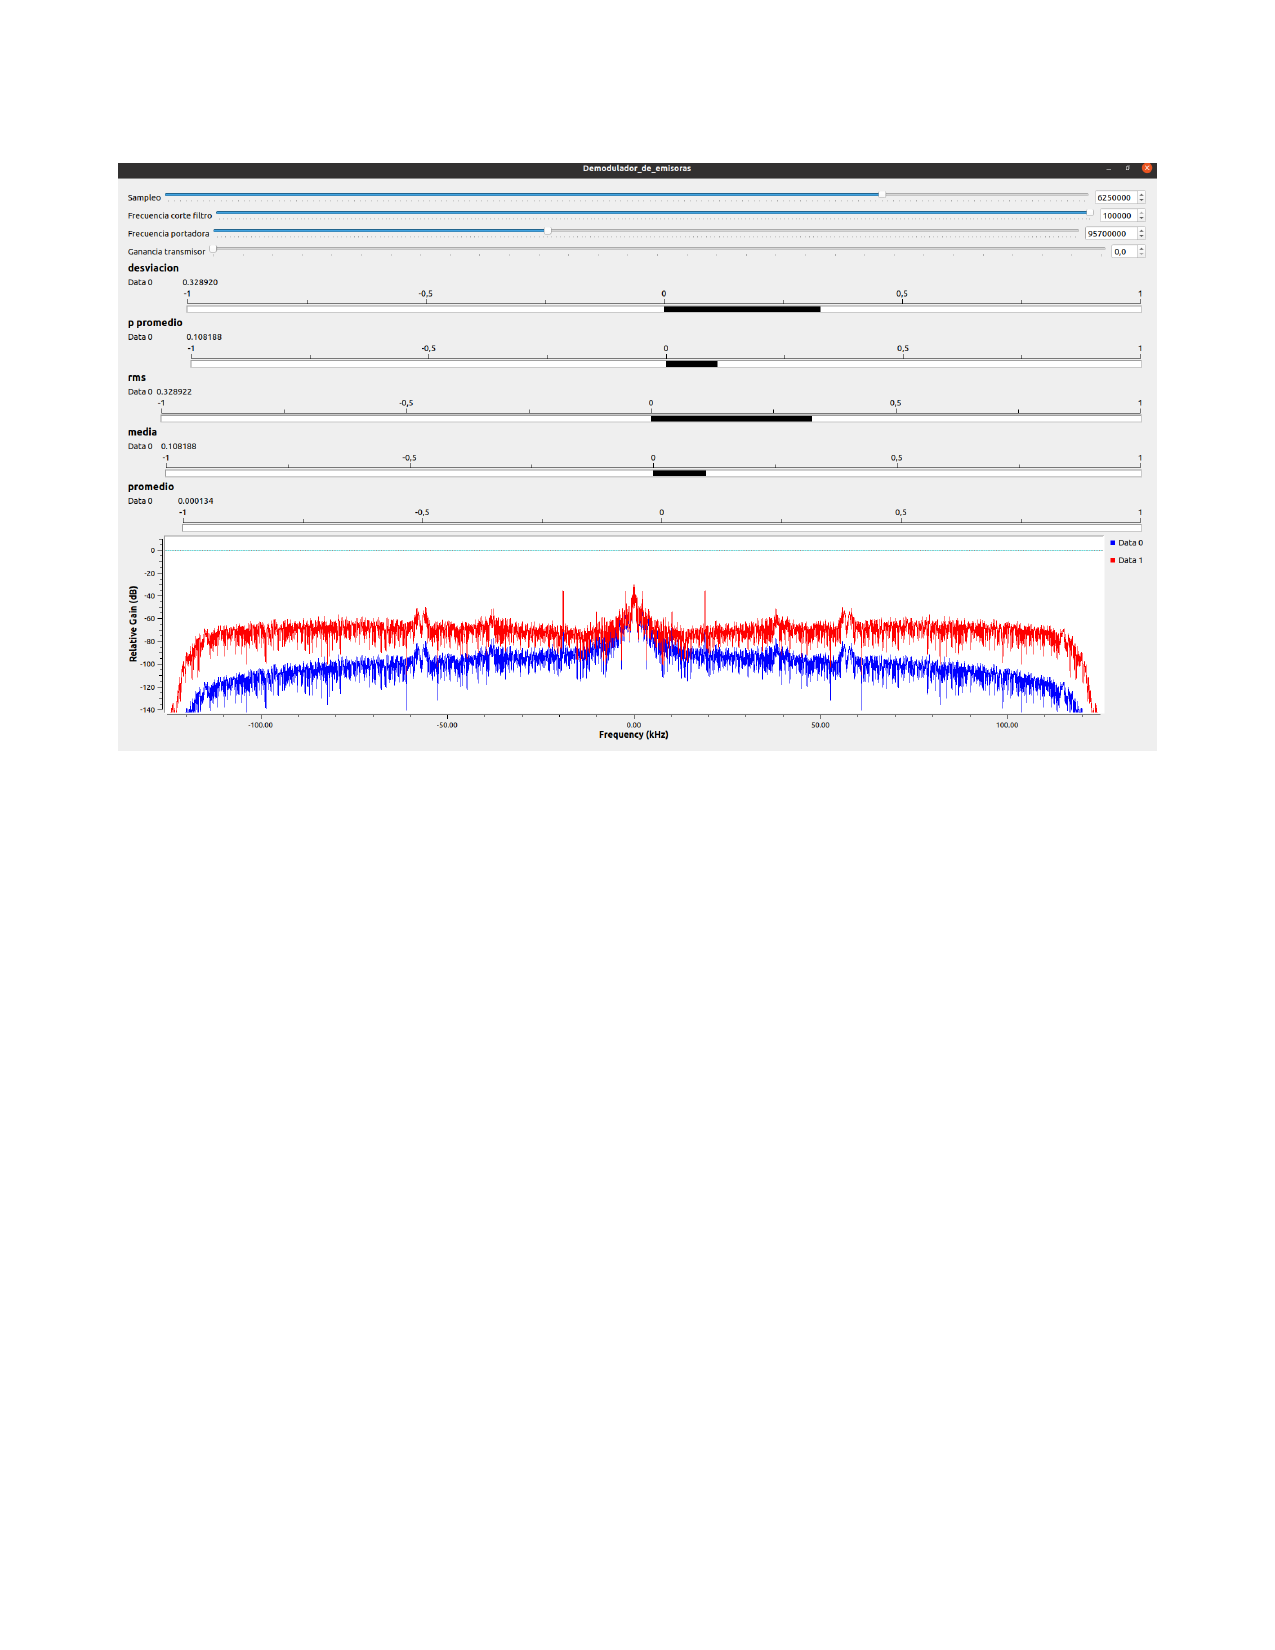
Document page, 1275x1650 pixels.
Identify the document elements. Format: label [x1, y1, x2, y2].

picture [118, 163, 1157, 751]
